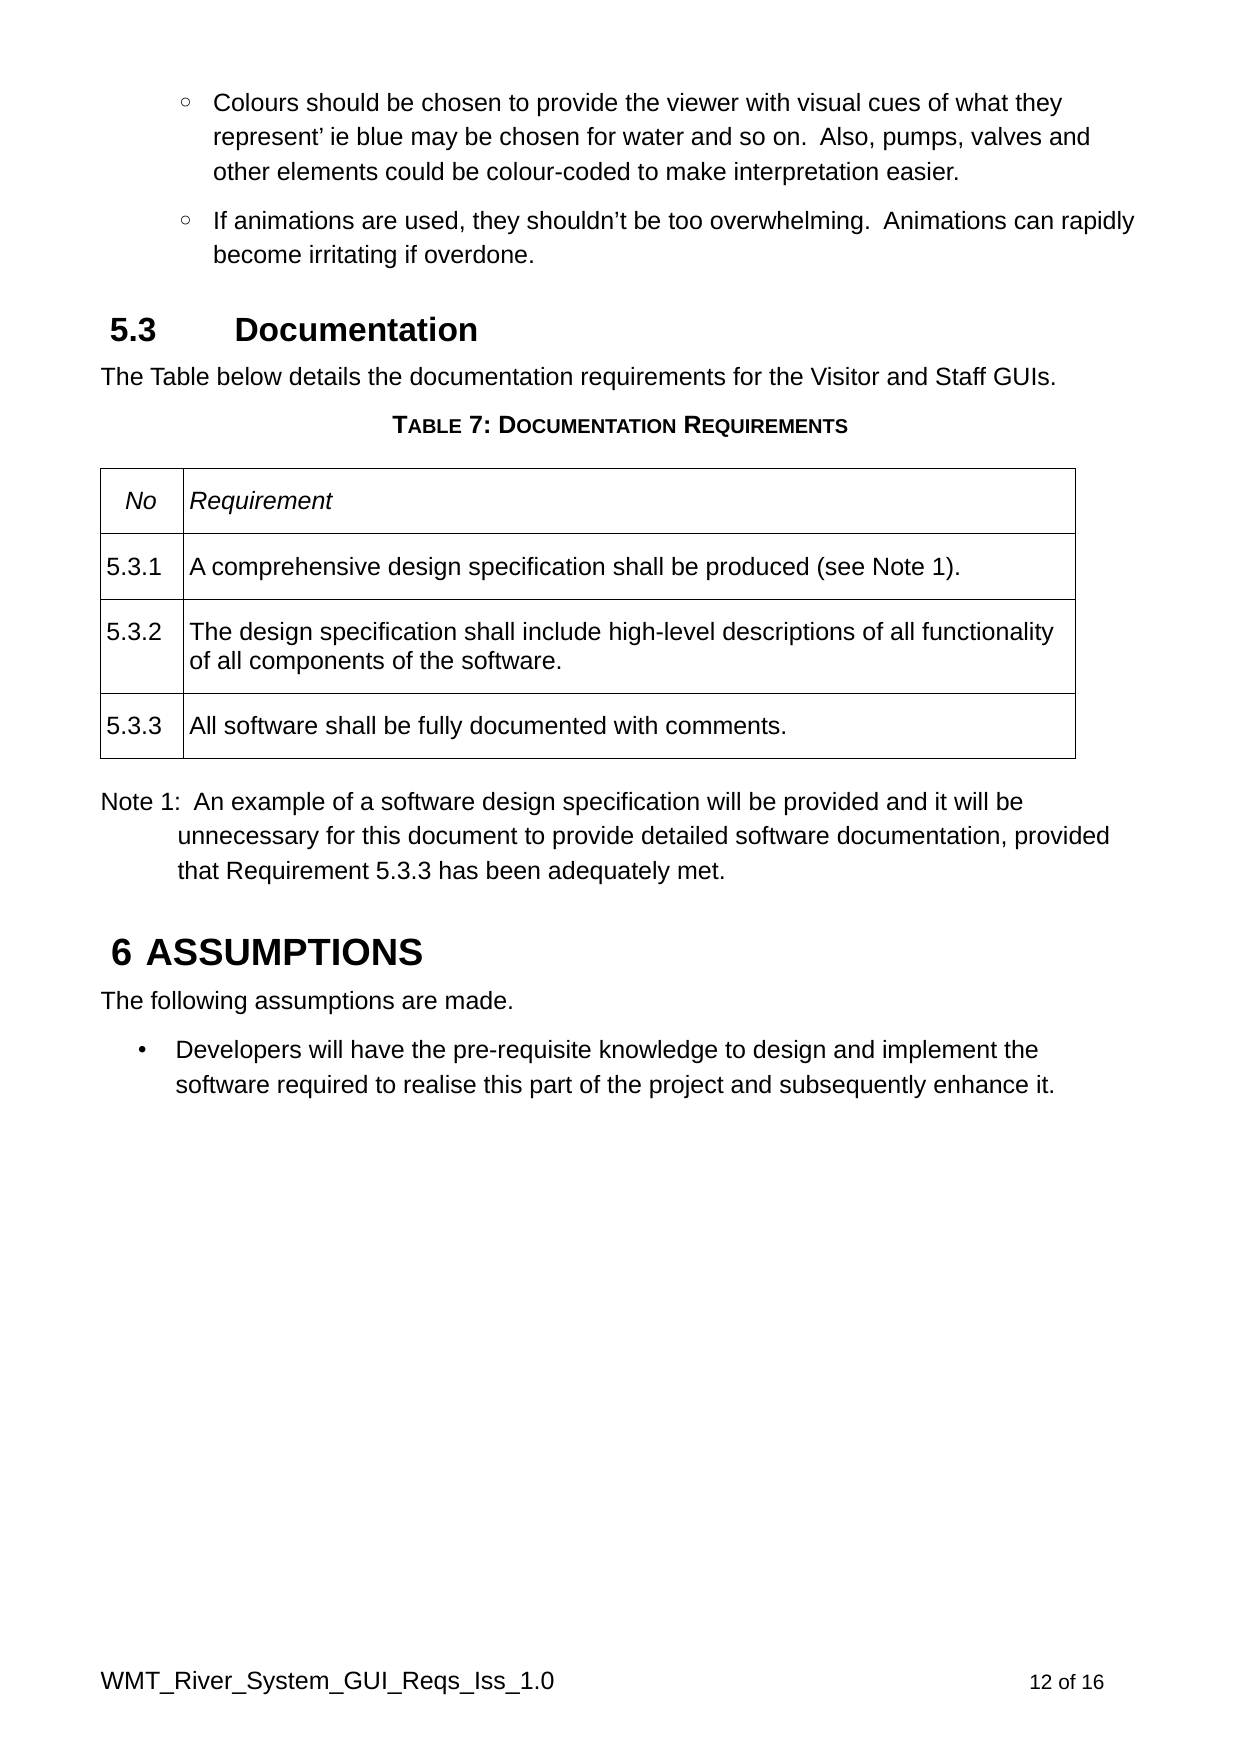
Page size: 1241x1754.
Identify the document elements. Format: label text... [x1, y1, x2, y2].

table_cell The design specification shall include high-level descriptions of all functionality of all components of the software. [184, 600, 1075, 693]
subtitle ASSUMPTIONS [100, 930, 1140, 973]
text The following assumptions are made. [100, 986, 1140, 1015]
list Developers will have the pre-requisite knowledge to design and implement the software required to realise this part of the project and subsequently enhance it. [138, 1035, 1140, 1098]
table_cell A comprehensive design specification shall be produced (see Note 1). [184, 534, 1075, 599]
table_header No [101, 469, 183, 533]
table_cell 5.3.1 [101, 534, 183, 599]
table_cell 5.3.2 [101, 600, 183, 693]
table_cell All software shall be fully documented with comments. [184, 694, 1075, 758]
table_header Requirement [184, 469, 1075, 533]
list Colours should be chosen to provide the viewer with visual cues of what they represent’ ie blue may be chosen for water and so on. Also, pumps, valves and other elements could be colour-coded to make interpretation easier. [175, 88, 1140, 186]
list If animations are used, they shouldn’t be too overwhelming. Animations can rapidly become irritating if overdone. [175, 206, 1140, 269]
text The Table below details the documentation requirements for the Visitor and Staff GUIs. [100, 361, 1140, 390]
table_cell 5.3.3 [101, 694, 183, 758]
subtitle Documentation [100, 310, 1140, 349]
subtitle Table 7: Documentation Requirements [100, 411, 1140, 439]
text Note 1: An example of a software design specification will be provided and it will be unnecessary for this document to provide detailed software documentation, provided that Requirement 5.3.3 has been adequately met. [100, 787, 1140, 884]
